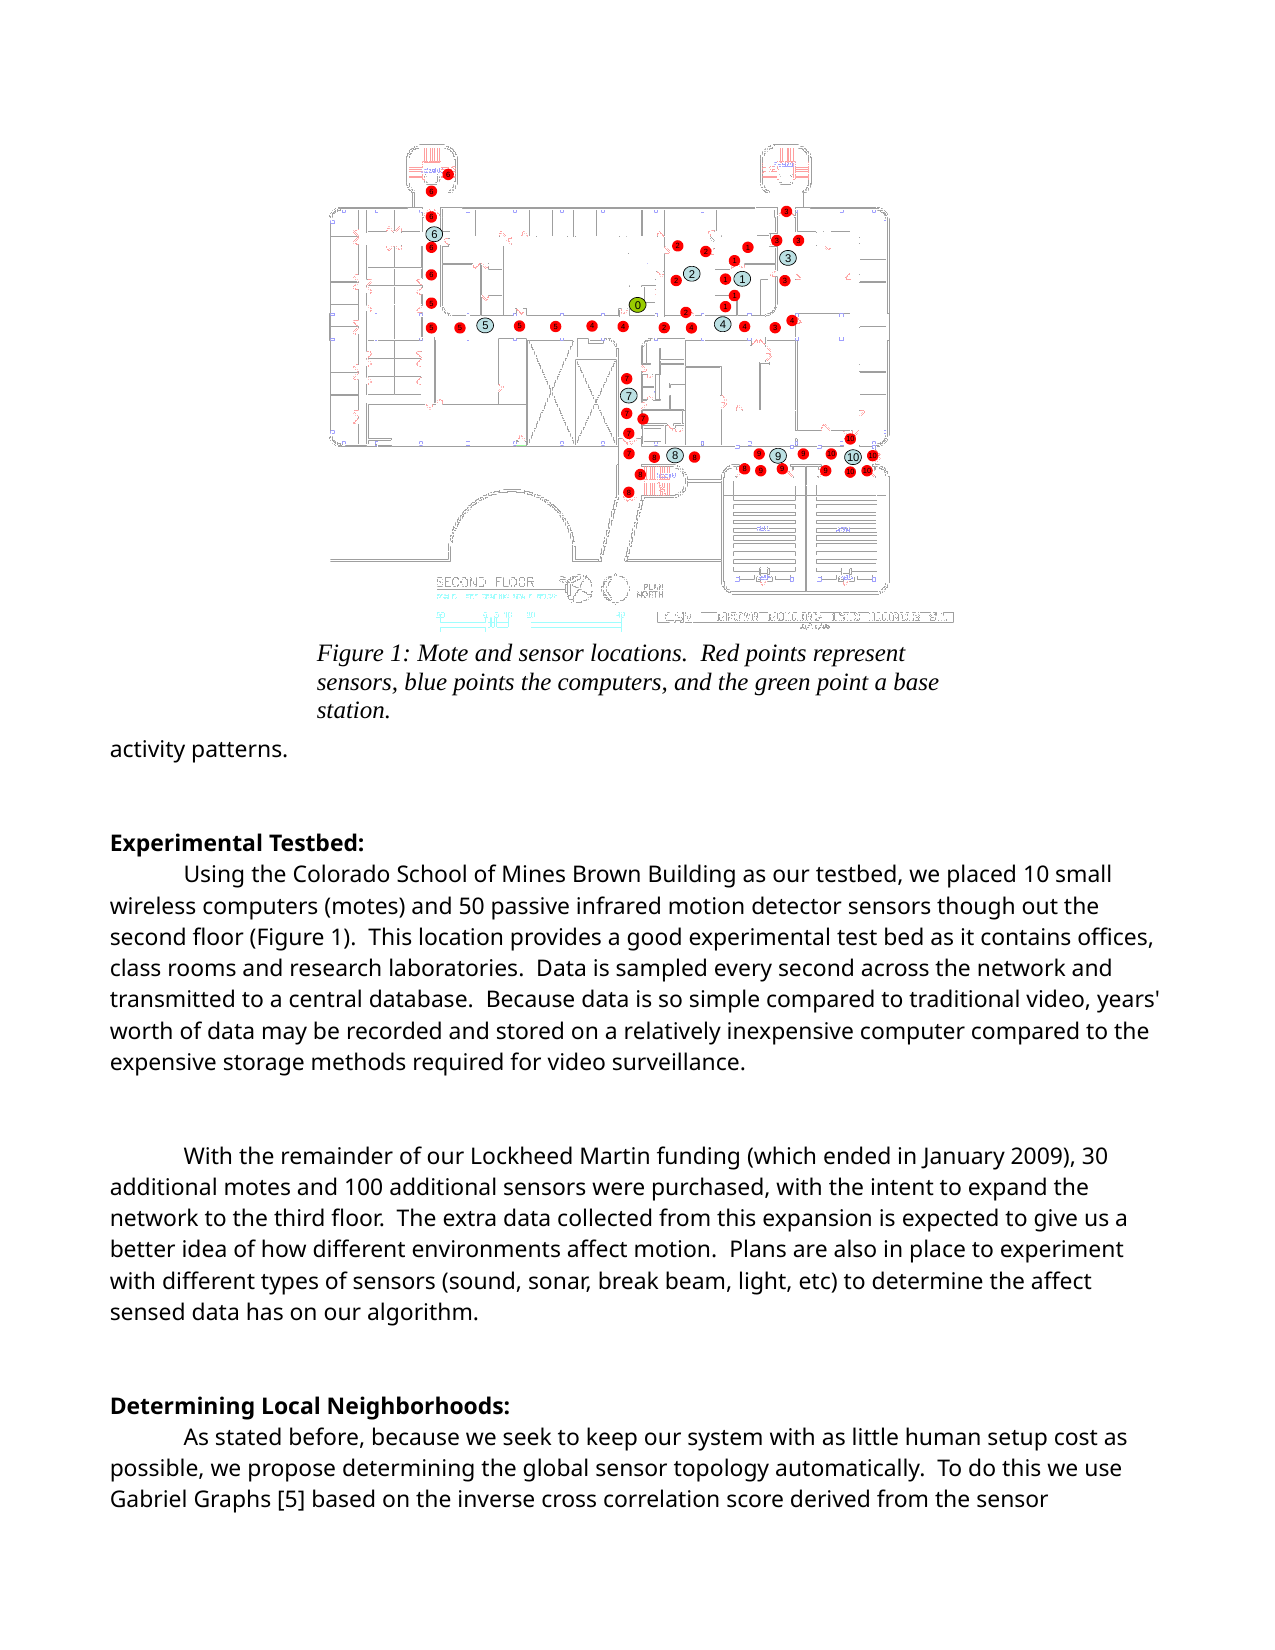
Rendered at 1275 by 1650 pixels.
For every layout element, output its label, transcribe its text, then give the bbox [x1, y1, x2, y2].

text With the remainder of our Lockheed Martin funding (which ended in January 2009), 30 additional motes and 100 additional sensors were purchased, with the intent to expand the network to the third floor. The extra data collected from this expansion is expected to give us a better idea of how different environments affect motion. Plans are also in place to experiment with different types of sensors (sound, sonar, break beam, light, etc) to determine the affect sensed data has on our algorithm. [109, 1139, 1166, 1327]
text Determining Local Neighborhoods: [109, 1389, 1166, 1421]
text Experimental Testbed: [109, 827, 1166, 858]
text Due to the potential for human error and to reduce setup time, we look to implement a system that dynamically determines the topology of our environment. We then use the topological information to discover local spatial neighborhoods around each sensor. These spatial neighborhoods are then used to create local patterns of activity which can be used to determine anomalies. Finally, we analyze the distribution of these local patterns to highlight changes in activity patterns. [109, 109, 1166, 764]
text [859, 218, 887, 436]
text [443, 209, 749, 237]
text As stated before, because we seek to keep our system with as little human setup cost as possible, we propose determining the global sensor topology automatically. To do this we use Gabriel Graphs [5] based on the inverse cross correlation score derived from the sensor [109, 1421, 1166, 1514]
text Using the Colorado School of Mines Brown Building as our testbed, we placed 10 small wireless computers (motes) and 50 passive infrared motion detector sensors though out the second floor (Figure 1). This location provides a good experimental test bed as it contains offices, class rooms and research laboratories. Data is sampled every second across the network and transmitted to a central database. Because data is so simple compared to traditional video, years' worth of data may be recorded and stored on a relatively inexpensive computer compared to the expensive storage methods required for video surveillance. [109, 858, 1166, 1077]
text Figure 1: Mote and sensor locations. Red points represent sensors, blue points the computers, and the green point a base station. [317, 637, 958, 724]
